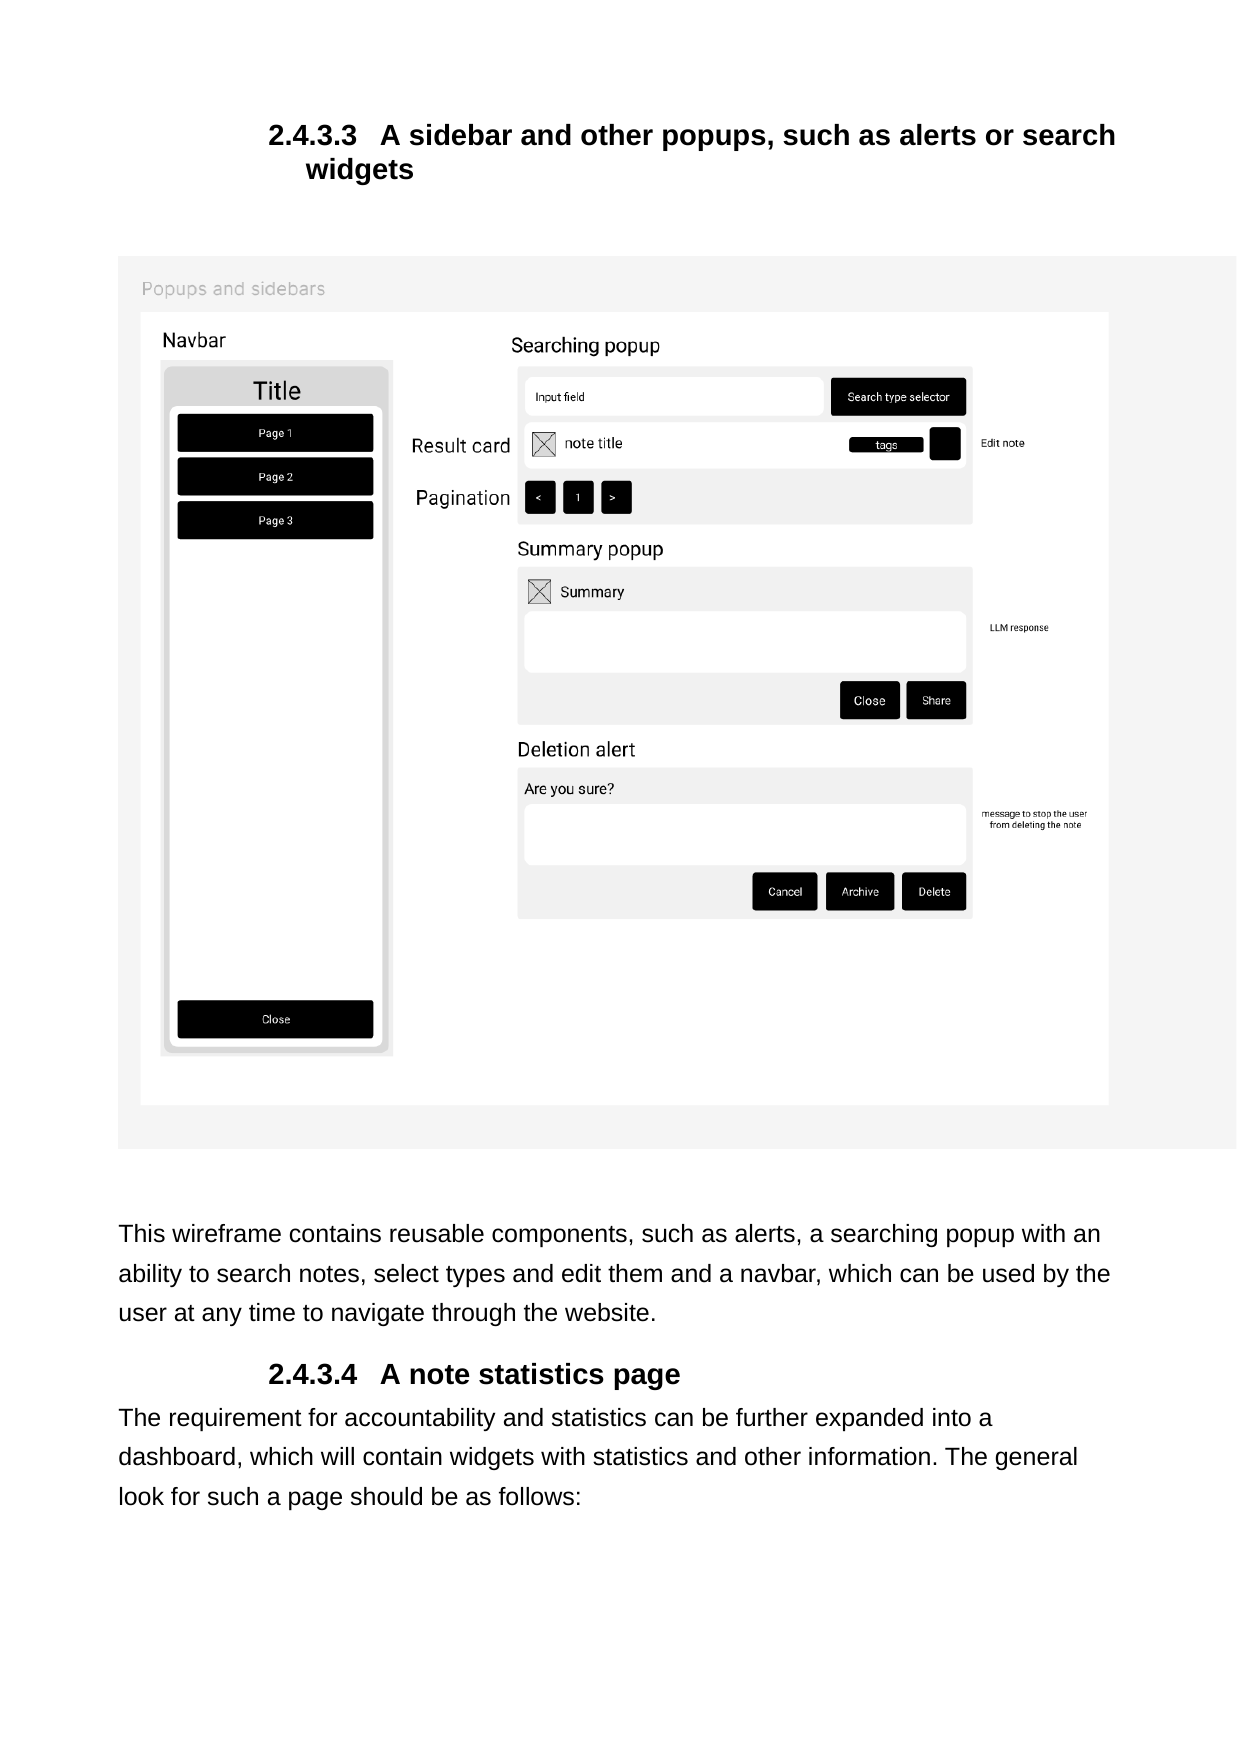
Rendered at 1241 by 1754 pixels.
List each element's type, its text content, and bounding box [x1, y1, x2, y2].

picture [118, 256, 1237, 1149]
list This wireframe contains reusable components, such as alerts, a searching popup with an ability to search notes, select types and edit them and a navbar, which can be used by the user at any time to navigate through the website. [118, 1219, 1122, 1327]
subtitle A sidebar and other popups, such as alerts or search widgets [268, 118, 1122, 185]
list The requirement for accountability and statistics can be further expanded into a dashboard, which will contain widgets with statistics and other information. The general look for such a page should be as follows: [118, 1403, 1122, 1511]
subtitle A note statistics page [268, 1357, 1122, 1390]
